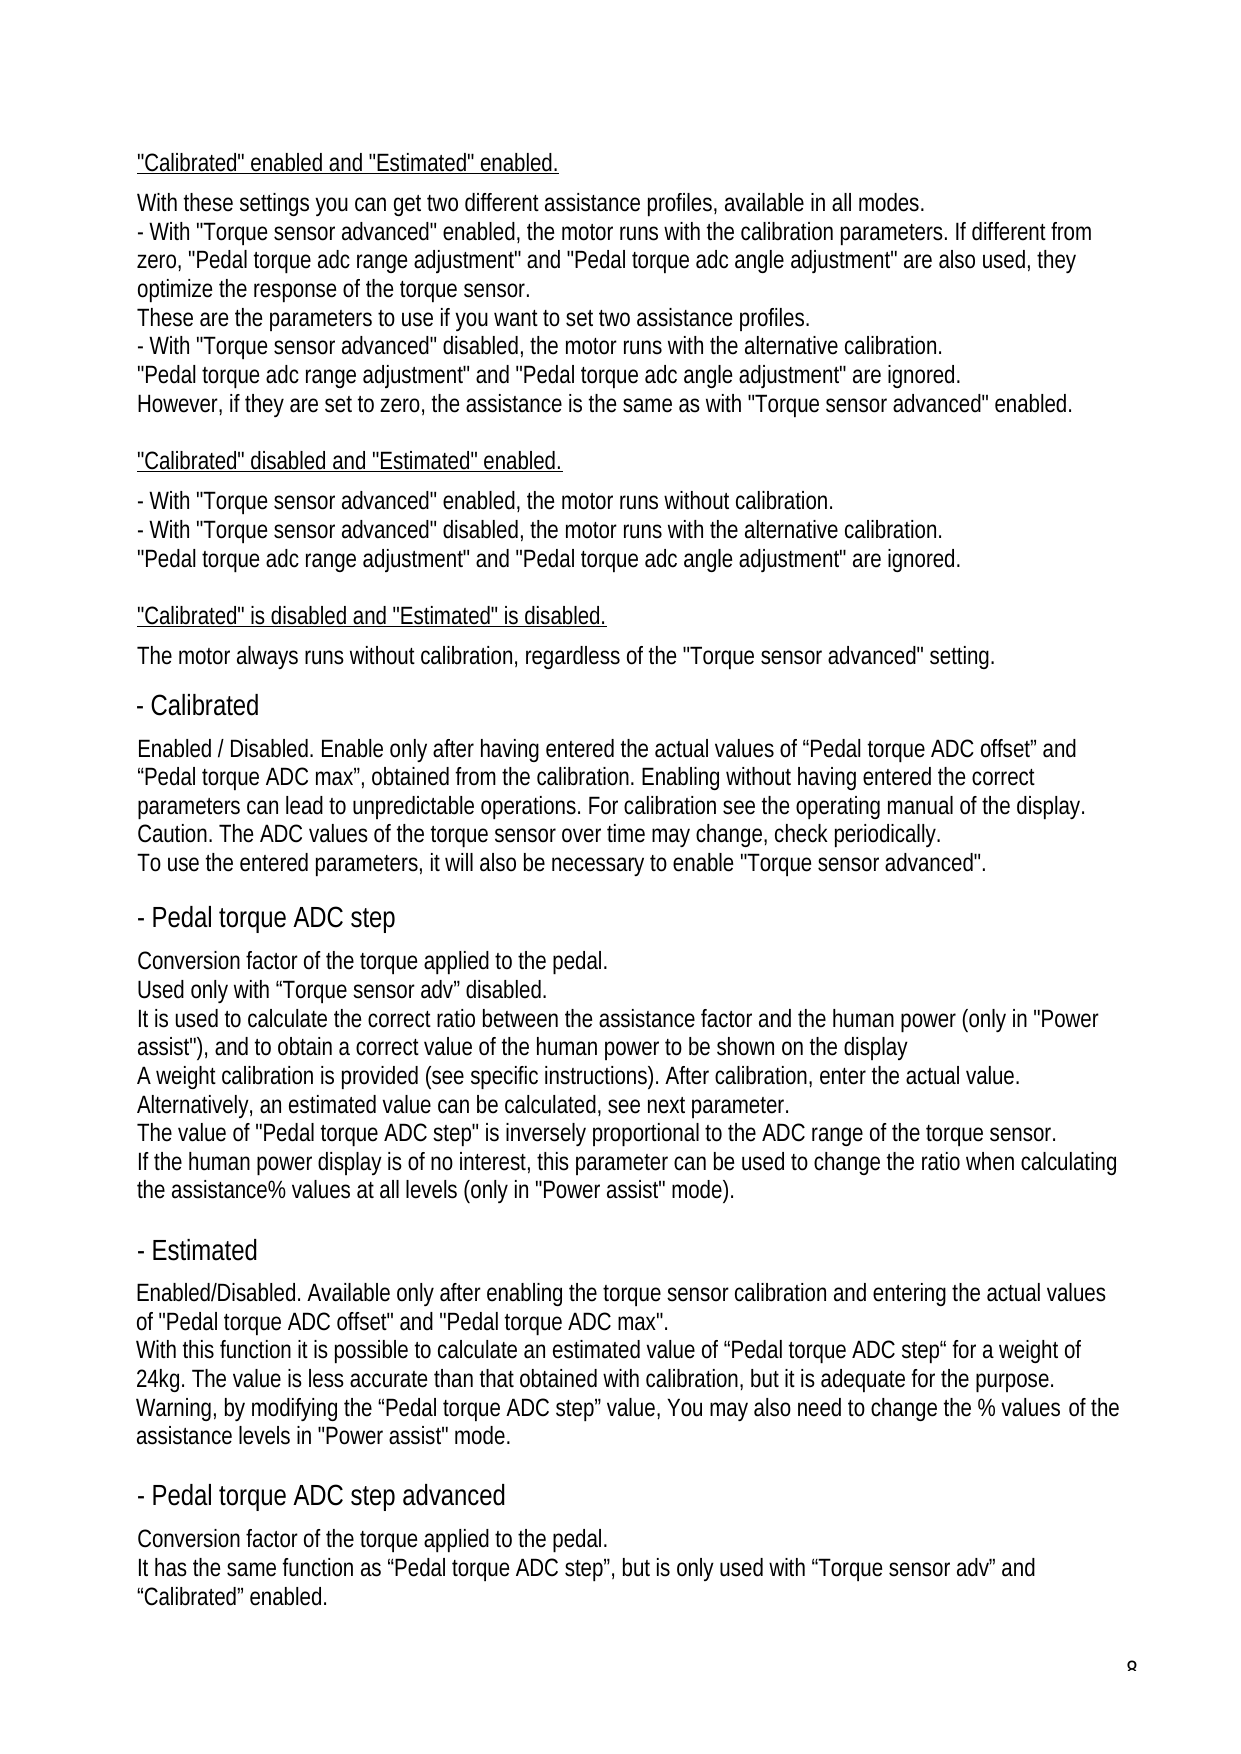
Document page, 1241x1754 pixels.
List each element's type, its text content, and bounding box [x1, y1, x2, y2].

text "Calibrated" disabled and "Estimated" enabled. [137, 446, 1122, 474]
text - With "Torque sensor advanced" disabled, the motor runs with the alternative calibration. [137, 515, 1122, 543]
text - With "Torque sensor advanced" enabled, the motor runs with the calibration parameters. If different from zero, "Pedal torque adc range adjustment" and "Pedal torque adc angle adjustment" are also used, they optimize the response of the torque sensor. [137, 217, 1122, 303]
text Conversion factor of the torque applied to the pedal. [137, 1524, 1122, 1553]
text - Calibrated [136, 688, 1122, 721]
text Warning, by modifying the “Pedal torque ADC step” value, You may also need to change the % values ​​of the assistance levels in "Power assist" mode. [136, 1393, 1122, 1450]
text However, if they are set to zero, the assistance is the same as with "Torque sensor advanced" enabled. [137, 388, 1122, 417]
text The motor always runs without calibration, regardless of the "Torque sensor advanced" setting. [137, 641, 1122, 670]
text It has the same function as “Pedal torque ADC step”, but is only used with “Torque sensor adv” and “Calibrated” enabled. [137, 1553, 1122, 1610]
text Used only with “Torque sensor adv” disabled. [137, 975, 1122, 1004]
text Enabled/Disabled. Available only after enabling the torque sensor calibration and entering the actual values of "Pedal torque ADC offset" and "Pedal torque ADC max". [136, 1278, 1122, 1335]
text The value of "Pedal torque ADC step" is inversely proportional to the ADC range of the torque sensor. If the human power display is of no interest, this parameter can be used to change the ratio when calculating the assistance% values at all levels (only in "Power assist" mode). [137, 1118, 1122, 1204]
text With these settings you can get two different assistance profiles, available in all modes. [137, 188, 1122, 217]
text - With "Torque sensor advanced" enabled, the motor runs without calibration. [137, 486, 1122, 515]
text It is used to calculate the correct ratio between the assistance factor and the human power (only in "Power assist"), and to obtain a correct value of the human power to be shown on the display [137, 1004, 1122, 1061]
text "Pedal torque adc range adjustment" and "Pedal torque adc angle adjustment" are ignored. [137, 360, 1122, 388]
text - Estimated [137, 1233, 1122, 1266]
text "Calibrated" is disabled and "Estimated" is disabled. [137, 601, 1122, 629]
text - Pedal torque ADC step advanced [137, 1478, 1122, 1512]
text Alternatively, an estimated value can be calculated, see next parameter. [137, 1089, 1122, 1118]
text "Calibrated" enabled and "Estimated" enabled. [137, 148, 1122, 176]
text To use the entered parameters, it will also be necessary to enable "Torque sensor advanced". [137, 848, 1122, 877]
text These are the parameters to use if you want to set two assistance profiles. [137, 303, 1122, 331]
text Conversion factor of the torque applied to the pedal. [137, 946, 1122, 975]
text A weight calibration is provided (see specific instructions). After calibration, enter the actual value. [137, 1061, 1122, 1089]
text Caution. The ADC values of the torque sensor over time may change, check periodically. [137, 819, 1122, 848]
text With this function it is possible to calculate an estimated value of “Pedal torque ADC step“ for a weight of 24kg. The value is less accurate than that obtained with calibration, but it is adequate for the purpose. [136, 1335, 1122, 1393]
text "Pedal torque adc range adjustment" and "Pedal torque adc angle adjustment" are ignored. [137, 543, 1122, 572]
text - Pedal torque ADC step [137, 900, 1122, 934]
text - With "Torque sensor advanced" disabled, the motor runs with the alternative calibration. [137, 331, 1122, 360]
text Enabled / Disabled. Enable only after having entered the actual values of “Pedal torque ADC offset” and “Pedal torque ADC max”, obtained from the calibration. Enabling without having entered the correct parameters can lead to unpredictable operations. For calibration see the operating manual of the display. [137, 733, 1122, 819]
